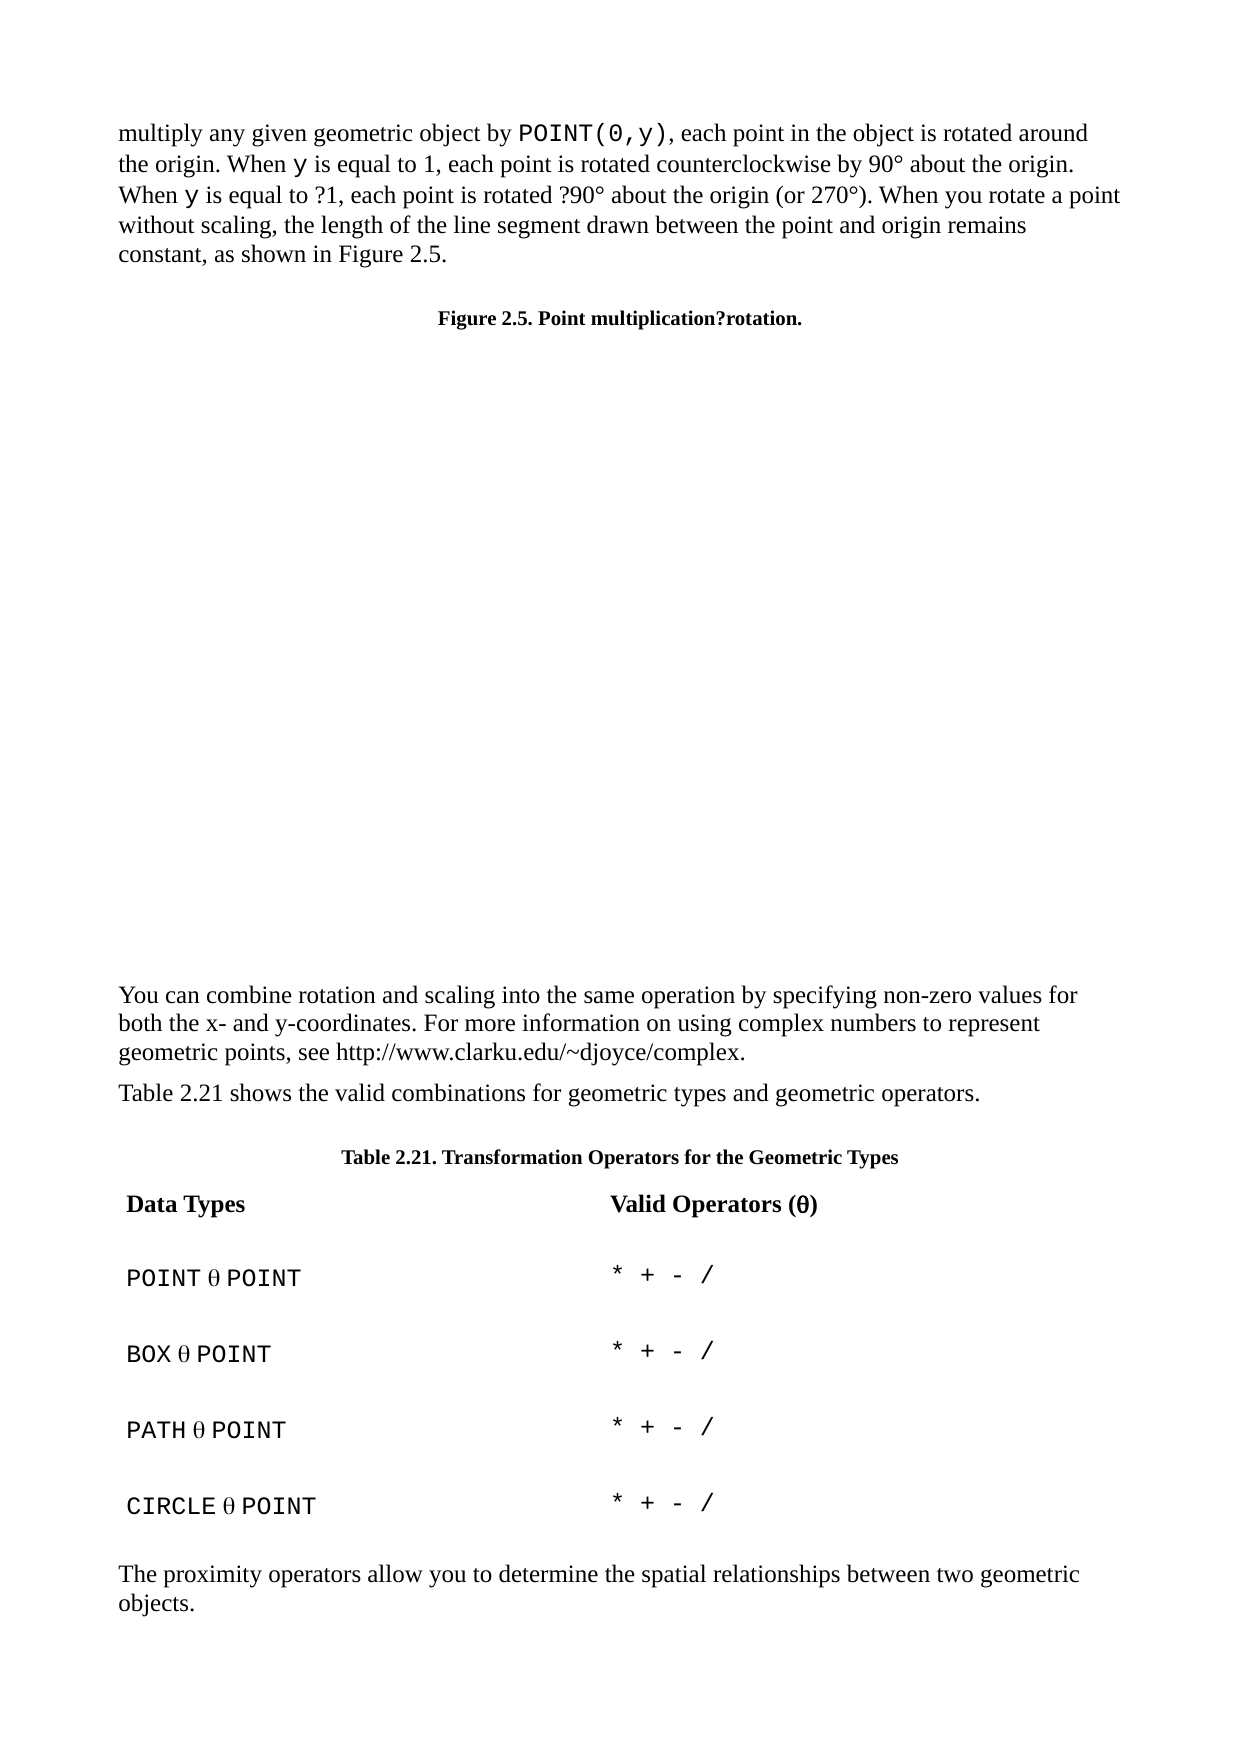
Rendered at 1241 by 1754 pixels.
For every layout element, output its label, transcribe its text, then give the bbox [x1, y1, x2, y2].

table_cell * + - / [602, 1331, 1122, 1407]
table_cell * + - / [602, 1407, 1122, 1483]
table_cell PATH q POINT [118, 1407, 602, 1483]
table_cell POINT q POINT [118, 1255, 602, 1331]
table_header Data Types [118, 1181, 602, 1255]
table_header Valid Operators (q) [602, 1181, 1122, 1255]
table_cell CIRCLE q POINT [118, 1483, 602, 1559]
subtitle Table 2.21. Transformation Operators for the Geometric Types [118, 1145, 1122, 1169]
table_cell * + - / [602, 1483, 1122, 1559]
table_cell BOX q POINT [118, 1331, 602, 1407]
text You can combine rotation and scaling into the same operation by specifying non-zero values for both the x- and y-coordinates. For more information on using complex numbers to represent geometric points, see http://www.clarku.edu/~djoyce/complex. [118, 980, 1122, 1066]
subtitle Figure 2.5. Point multiplication?rotation. [118, 306, 1122, 330]
text The proximity operators allow you to determine the spatial relationships between two geometric objects. [118, 1559, 1122, 1616]
text Table 2.21 shows the valid combinations for geometric types and geometric operators. [118, 1078, 1122, 1107]
table_cell * + - / [602, 1255, 1122, 1331]
text multiply any given geometric object by POINT(0,y), each point in the object is rotated around the origin. When y is equal to 1, each point is rotated counterclockwise by 90° about the origin. When y is equal to ?1, each point is rotated ?90° about the origin (or 270°). When you rotate a point without scaling, the length of the line segment drawn between the point and origin remains constant, as shown in Figure 2.5. [118, 118, 1122, 268]
